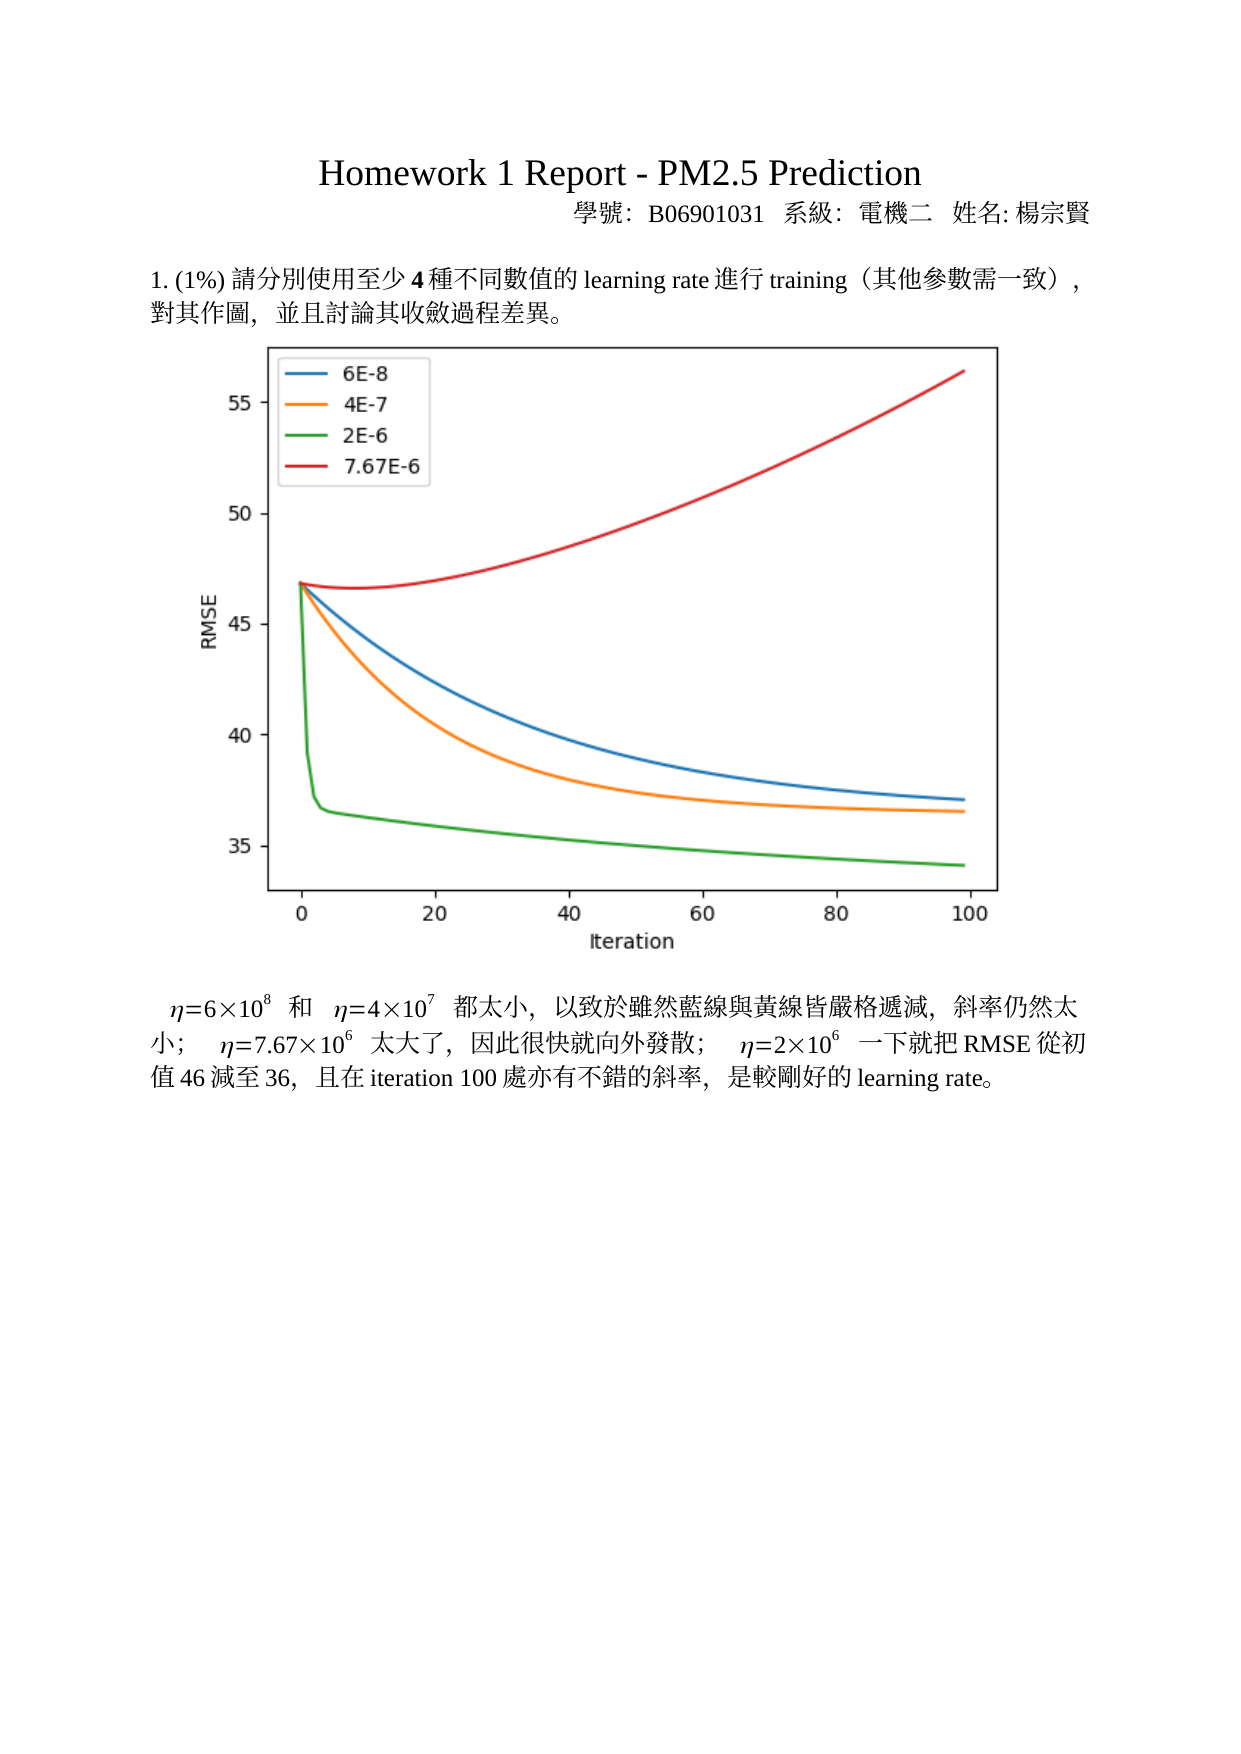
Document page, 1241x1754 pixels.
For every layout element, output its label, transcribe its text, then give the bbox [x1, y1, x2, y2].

text 和都太小，以致於雖然藍線與黃線皆嚴格遞減，斜率仍然太小；太大了，因此很快就向外發散；一下就把RMSE從初值46減至36，且在iteration 100處亦有不錯的斜率，是較剛好的learning rate。 [150, 991, 1090, 1092]
text Homework 1 Report - PM2.5 Prediction [150, 150, 1090, 193]
picture [195, 336, 1008, 954]
text 1. (1%) 請分別使用至少4種不同數值的learning rate進行training（其他參數需一致），對其作圖，並且討論其收斂過程差異。 [150, 266, 1090, 327]
text 學號：B06901031 系級：電機二 姓名: 楊宗賢 [150, 199, 1090, 228]
